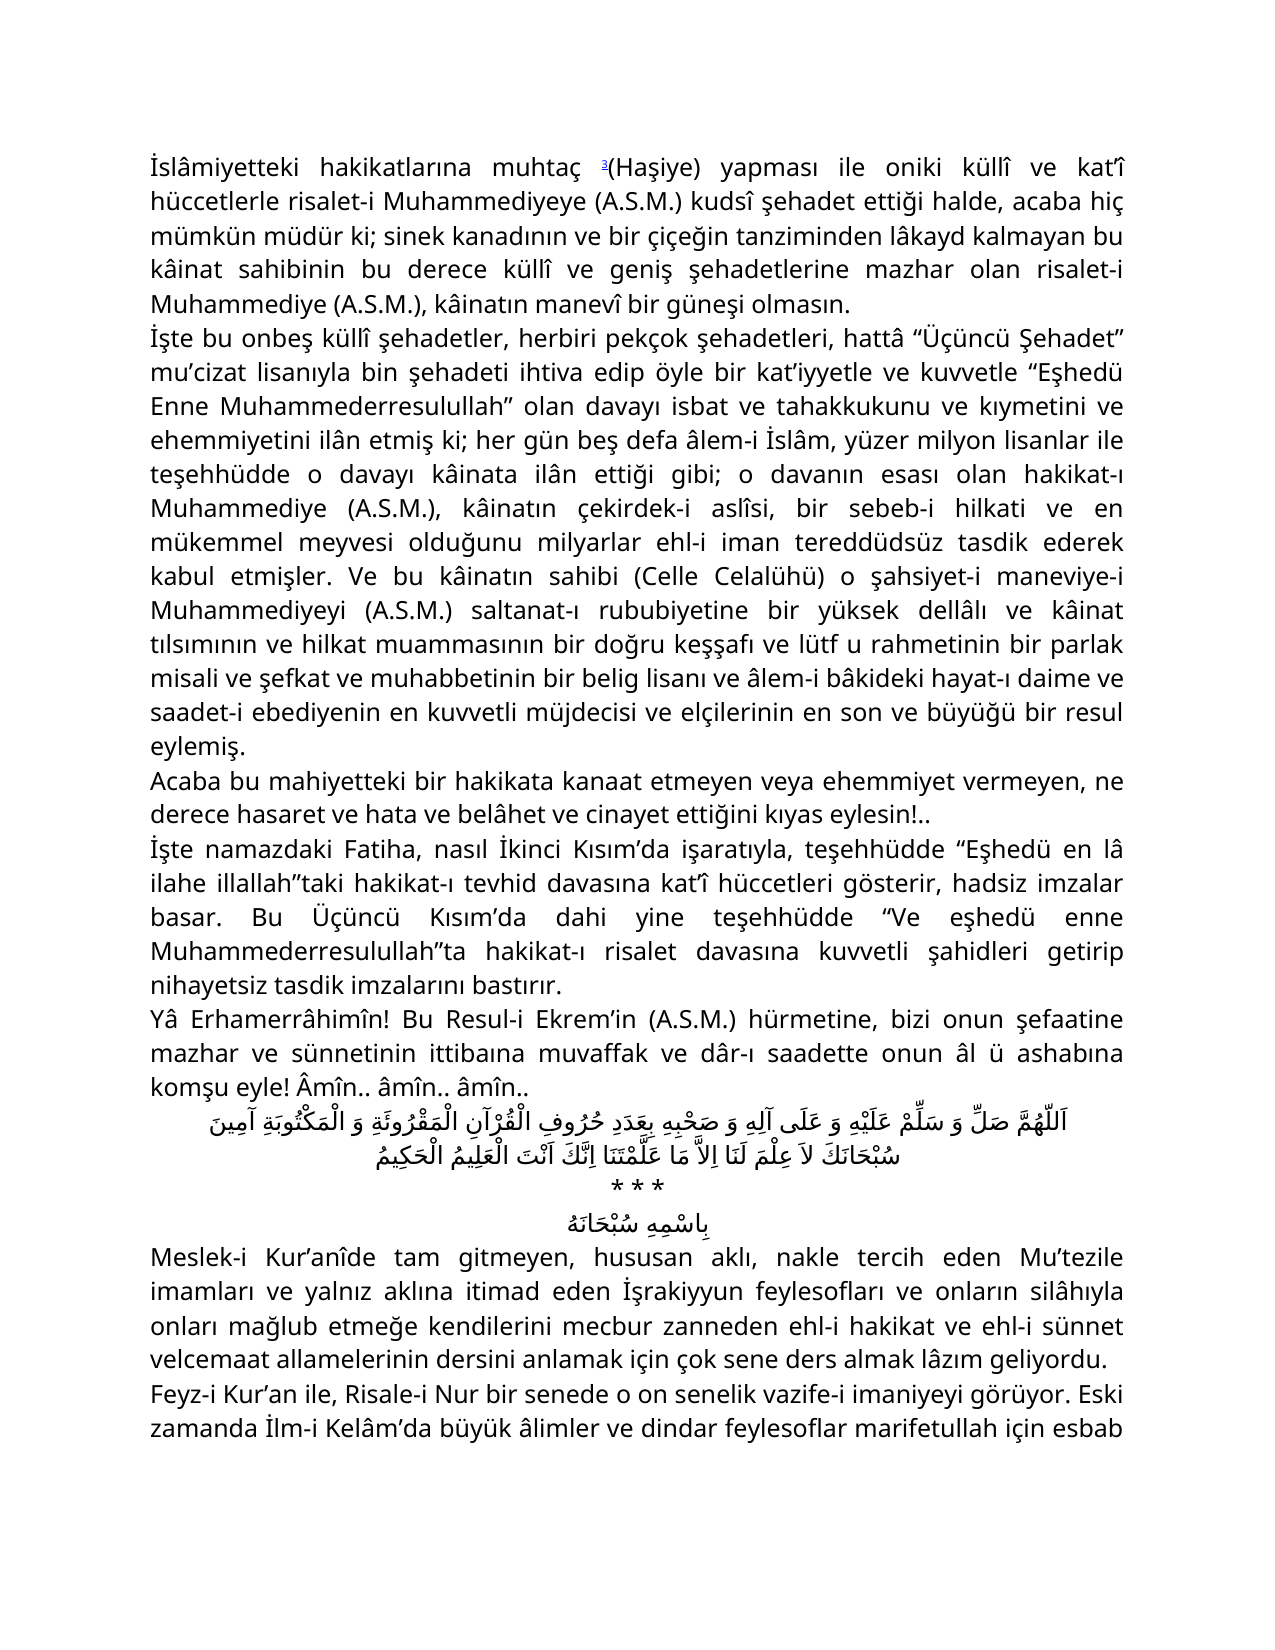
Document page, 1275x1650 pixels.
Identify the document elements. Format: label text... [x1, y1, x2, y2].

text * * * [150, 1172, 1125, 1206]
text İşte bu onbeş küllî şehadetler, herbiri pekçok şehadetleri, hattâ “Üçüncü Şehadet” mu’cizat lisanıyla bin şehadeti ihtiva edip öyle bir kat’iyyetle ve kuvvetle “Eşhedü Enne Muhammederresulullah” olan davayı isbat ve tahakkukunu ve kıymetini ve ehemmiyetini ilân etmiş ki; her gün beş defa âlem-i İslâm, yüzer milyon lisanlar ile teşehhüdde o davayı kâinata ilân ettiği gibi; o davanın esası olan hakikat-ı Muhammediye (A.S.M.), kâinatın çekirdek-i aslîsi, bir sebeb-i hilkati ve en mükemmel meyvesi olduğunu milyarlar ehl-i iman tereddüdsüz tasdik ederek kabul etmişler. Ve bu kâinatın sahibi (Celle Celalühü) o şahsiyet-i maneviye-i Muhammediyeyi (A.S.M.) saltanat-ı rububiyetine bir yüksek dellâlı ve kâinat tılsımının ve hilkat muammasının bir doğru keşşafı ve lütf u rahmetinin bir parlak misali ve şefkat ve muhabbetinin bir belig lisanı ve âlem-i bâkideki hayat-ı daime ve saadet-i ebediyenin en kuvvetli müjdecisi ve elçilerinin en son ve büyüğü bir resul eylemiş. [150, 320, 1125, 763]
text İslâmiyetteki hakikatlarına muhtaç 3(Haşiye) yapması ile oniki küllî ve kat’î hüccetlerle risalet-i Muhammediyeye (A.S.M.) kudsî şehadet ettiği halde, acaba hiç mümkün müdür ki; sinek kanadının ve bir çiçeğin tanziminden lâkayd kalmayan bu kâinat sahibinin bu derece küllî ve geniş şehadetlerine mazhar olan risalet-i Muhammediye (A.S.M.), kâinatın manevî bir güneşi olmasın. [150, 150, 1125, 320]
text İşte namazdaki Fatiha, nasıl İkinci Kısım’da işaratıyla, teşehhüdde “Eşhedü en lâ ilahe illallah”taki hakikat-ı tevhid davasına kat’î hüccetleri gösterir, hadsiz imzalar basar. Bu Üçüncü Kısım’da dahi yine teşehhüdde “Ve eşhedü enne Muhammederresulullah”ta hakikat-ı risalet davasına kuvvetli şahidleri getirip nihayetsiz tasdik imzalarını bastırır. [150, 831, 1125, 1002]
text سُبْحَانَكَ لاَ عِلْمَ لَنَا اِلاَّ مَا عَلَّمْتَنَا اِنَّكَ اَنْتَ الْعَلِيمُ الْحَكِيمُ [150, 1138, 1125, 1172]
text Yâ Erhamerrâhimîn! Bu Resul-i Ekrem’in (A.S.M.) hürmetine, bizi onun şefaatine mazhar ve sünnetinin ittibaına muvaffak ve dâr-ı saadette onun âl ü ashabına komşu eyle! Âmîn.. âmîn.. âmîn.. [150, 1002, 1125, 1104]
text Feyz-i Kur’an ile, Risale-i Nur bir senede o on senelik vazife-i imaniyeyi görüyor. Eski zamanda İlm-i Kelâm’da büyük âlimler ve dindar feylesoflar marifetullah için esbab [150, 1376, 1125, 1444]
text Meslek-i Kur’anîde tam gitmeyen, hususan aklı, nakle tercih eden Mu’tezile imamları ve yalnız aklına itimad eden İşrakiyyun feylesofları ve onların silâhıyla onları mağlub etmeğe kendilerini mecbur zanneden ehl-i hakikat ve ehl-i sünnet velcemaat allamelerinin dersini anlamak için çok sene ders almak lâzım geliyordu. [150, 1240, 1125, 1376]
text Acaba bu mahiyetteki bir hakikata kanaat etmeyen veya ehemmiyet vermeyen, ne derece hasaret ve hata ve belâhet ve cinayet ettiğini kıyas eylesin!.. [150, 763, 1125, 831]
text بِاسْمِهِ سُبْحَانَهُ [150, 1206, 1125, 1240]
text اَللّهُمَّ صَلِّ وَ سَلِّمْ عَلَيْهِ وَ عَلَى آلِهِ وَ صَحْبِهِ بِعَدَدِ حُرُوفِ الْقُرْآنِ الْمَقْرُوئَةِ وَ الْمَكْتُوبَةِ آمِينَ [150, 1104, 1125, 1138]
